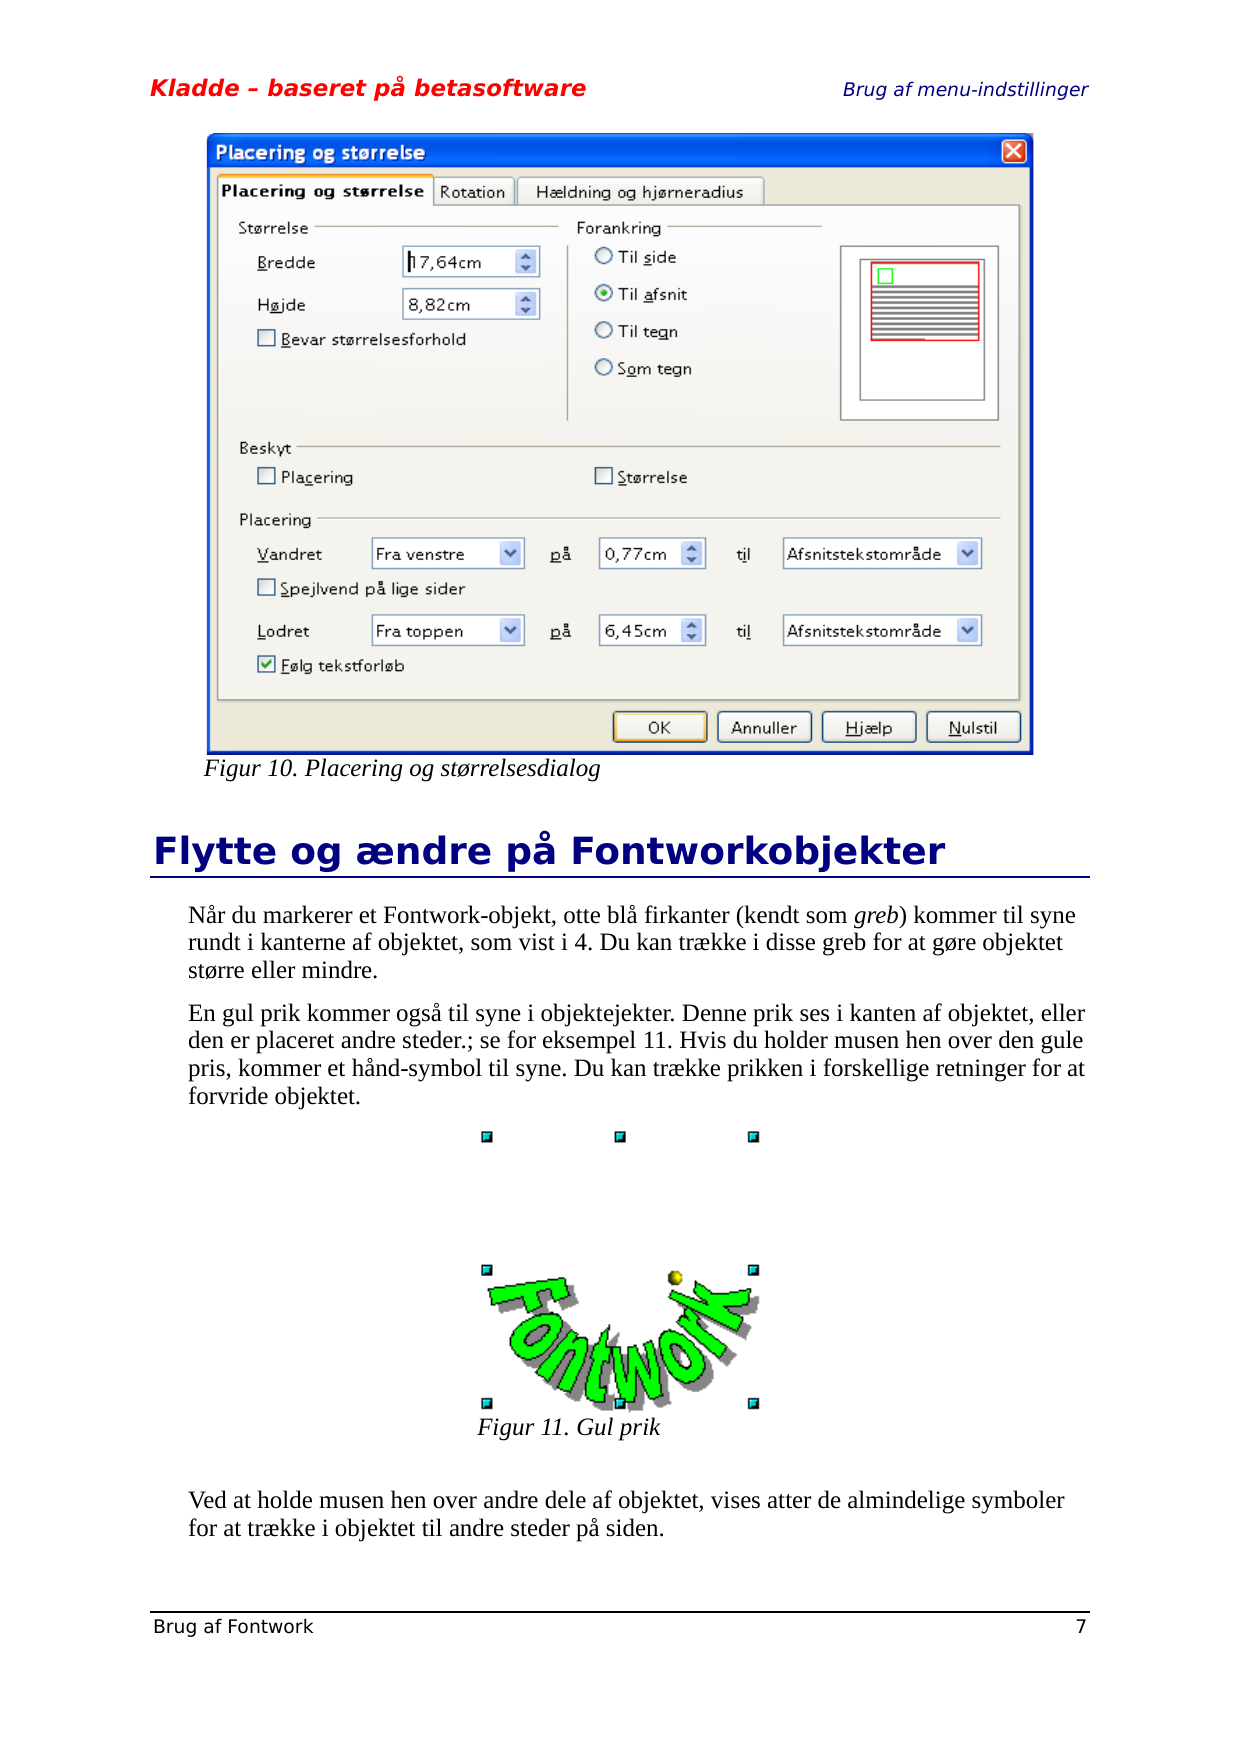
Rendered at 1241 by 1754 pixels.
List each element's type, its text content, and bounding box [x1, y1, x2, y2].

text En gul prik kommer også til syne i objektejekter. Denne prik ses i kanten af objektet, eller den er placeret andre steder.; se for eksempel Figur 11. Hvis du holder musen hen over den gule pris, kommer et hånd-symbol til syne. Du kan trække prikken i forskellige retninger for at forvride objektet. [188, 999, 1090, 1109]
text Figur 10. Placering og størrelsesdialog [204, 134, 1036, 782]
text Ved at holde musen hen over andre dele af objektet, vises atter de almindelige symboler for at trække i objektet til andre steder på siden. [188, 1486, 1090, 1542]
text Figur 11. Gul prik [477, 1414, 763, 1441]
picture [206, 133, 1034, 755]
text Når du markerer et Fontwork-objekt, otte blå firkanter (kendt som greb) kommer til syne rundt i kanterne af objektet, som vist i Figur 4. Du kan trække i disse greb for at gøre objektet større eller mindre. [188, 901, 1090, 984]
picture [477, 1127, 763, 1414]
subtitle Flytte og ændre på Fontworkobjekter [150, 827, 1090, 876]
